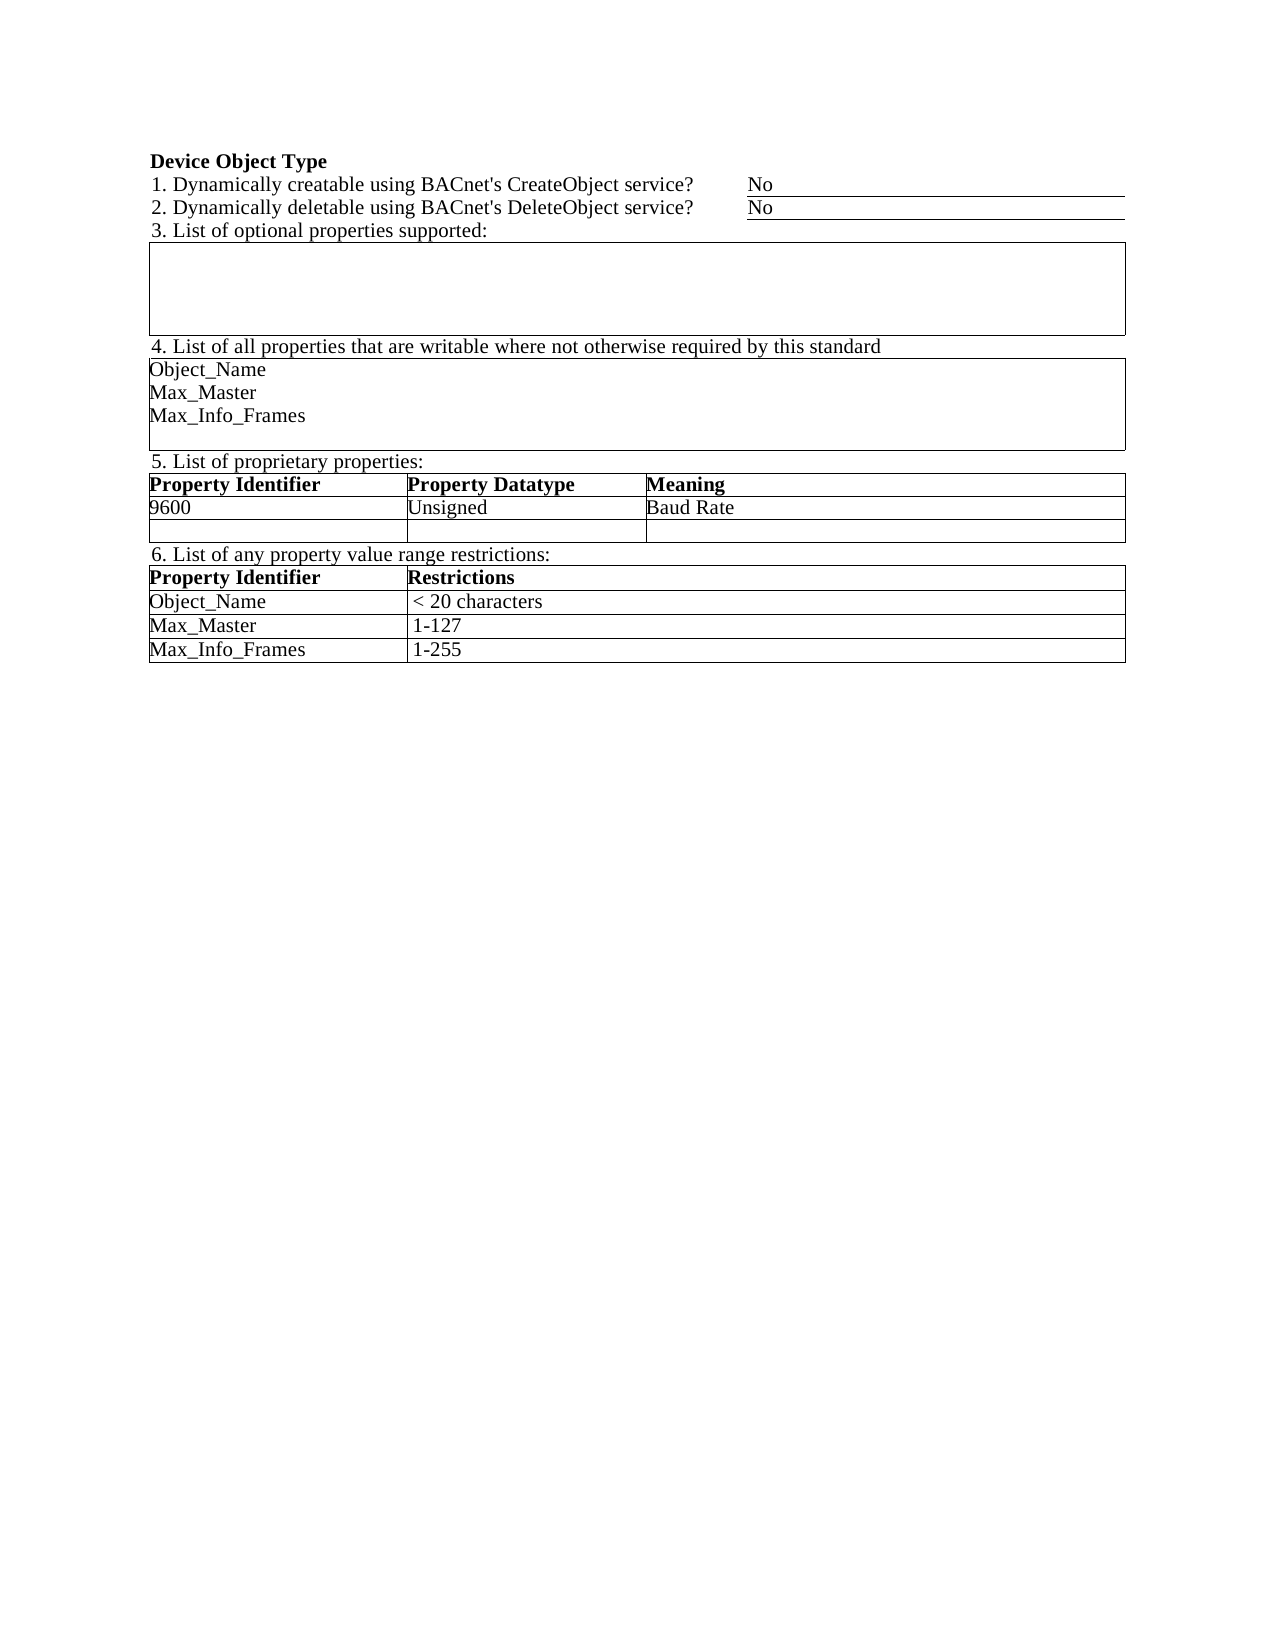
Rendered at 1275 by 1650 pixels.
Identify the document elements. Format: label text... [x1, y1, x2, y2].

table_cell 2. Dynamically deletable using BACnet's DeleteObject service? [151, 196, 747, 219]
table_cell 9600 [150, 497, 407, 519]
table_cell Property Identifier [150, 566, 407, 590]
table_cell Meaning [647, 474, 1125, 496]
table_cell [150, 520, 407, 542]
table_cell Baud Rate [647, 497, 1125, 519]
table_cell No [747, 197, 1125, 219]
table_cell Property Identifier [150, 474, 407, 496]
table_cell 1-255 [408, 639, 1125, 662]
table_cell Max_Info_Frames [150, 639, 407, 662]
table_header 1. Dynamically creatable using BACnet's CreateObject service? [151, 173, 747, 196]
table_cell Object_Name [150, 591, 407, 614]
table_header No [747, 173, 1125, 196]
table_cell Object_Name Max_Master Max_Info_Frames [150, 358, 1125, 450]
table_cell Property Datatype [408, 474, 646, 496]
table_cell [150, 243, 1125, 334]
table_cell [408, 520, 646, 542]
table_cell 3. List of optional properties supported: [151, 219, 1125, 242]
table_cell Unsigned [408, 497, 646, 519]
table_cell 6. List of any property value range restrictions: [151, 543, 1125, 565]
table_cell [647, 520, 1125, 542]
table_cell < 20 characters [408, 591, 1125, 614]
text Device Object Type [150, 150, 1125, 173]
table_cell 1-127 [408, 615, 1125, 638]
table_cell 5. List of proprietary properties: [151, 451, 1125, 473]
table_cell Restrictions [408, 566, 1125, 590]
table_cell 4. List of all properties that are writable where not otherwise required by this standard [151, 336, 1125, 358]
table_cell Max_Master [150, 615, 407, 638]
